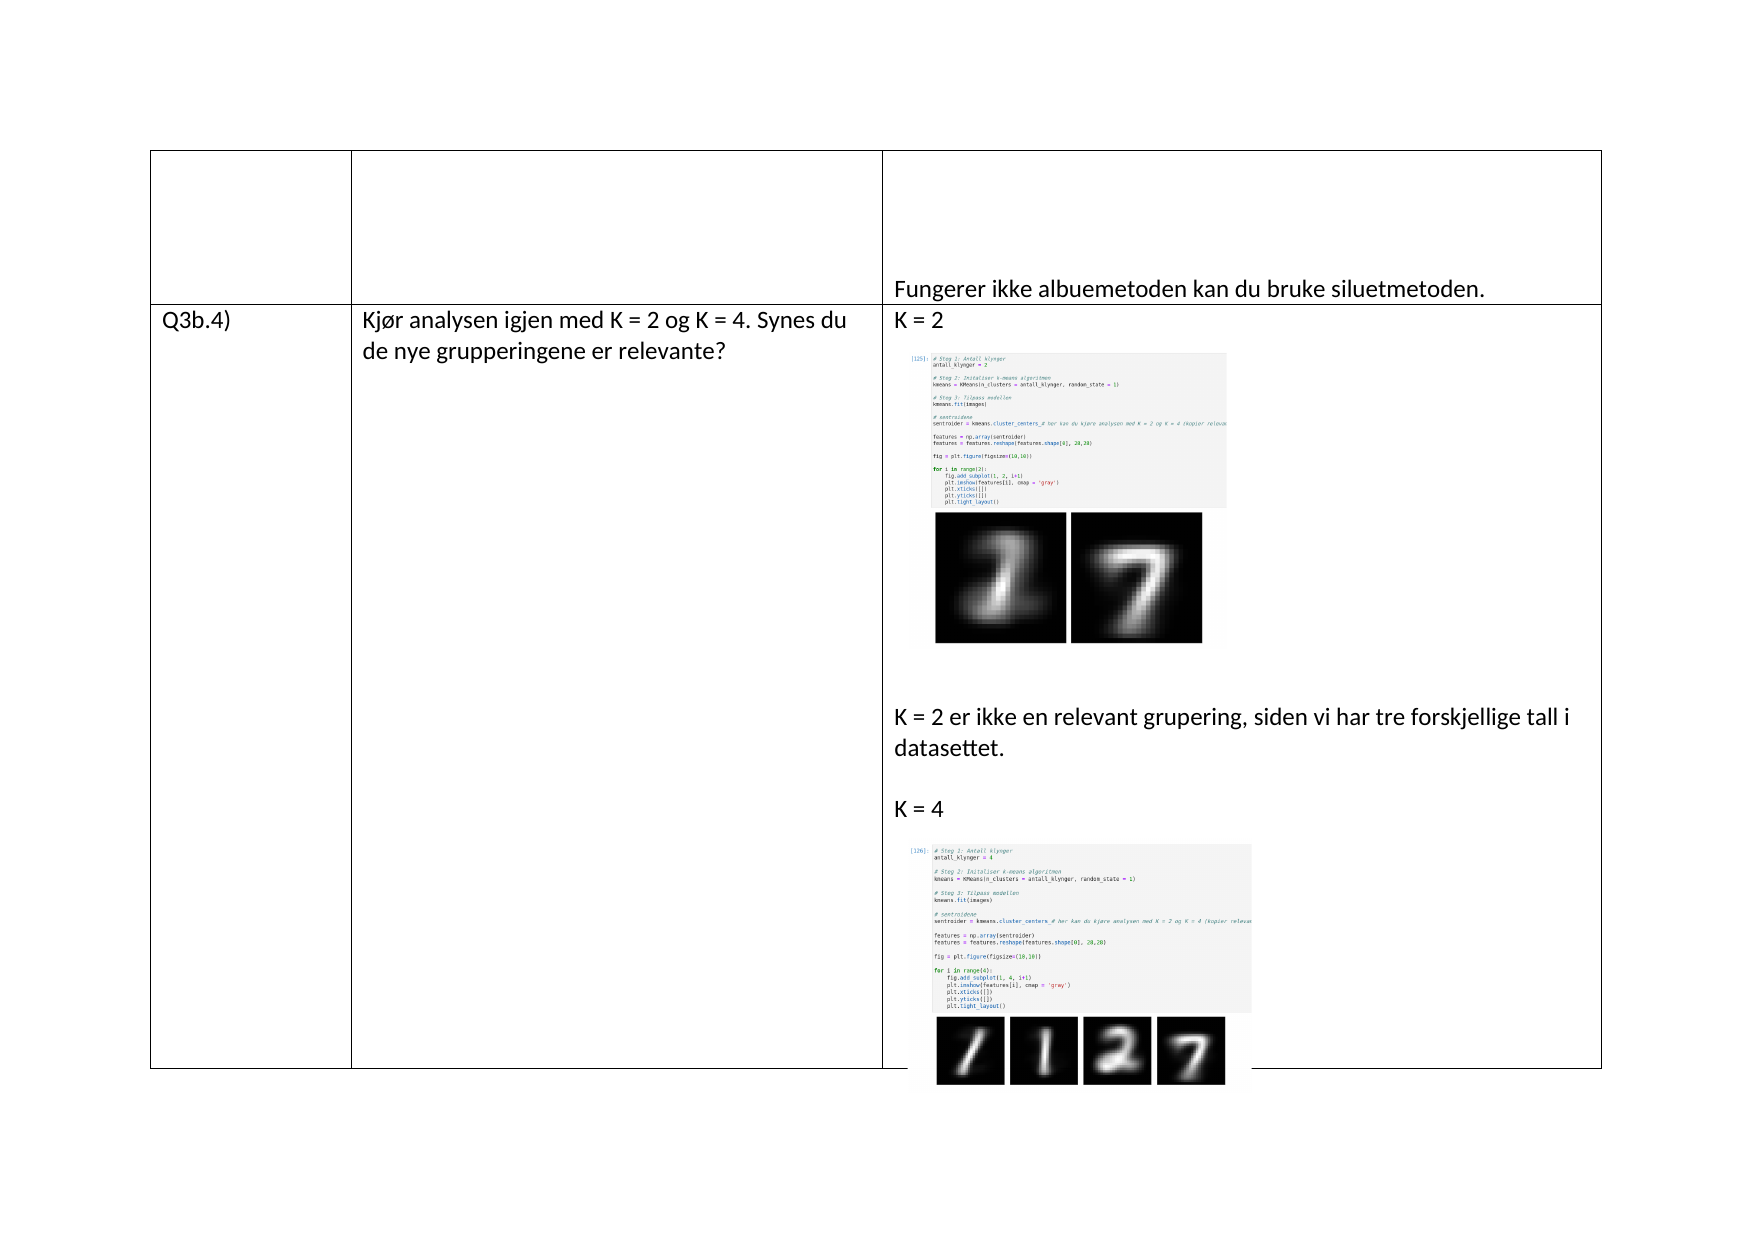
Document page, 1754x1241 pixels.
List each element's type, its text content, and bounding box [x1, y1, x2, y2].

table_cell [151, 151, 351, 304]
table_cell Fungerer ikke albuemetoden kan du bruke siluetmetoden. [883, 151, 1601, 304]
table_cell K = 2 K = 2 er ikke en relevant grupering, siden vi har tre forskjellige tall i datasettet. K = 4 [883, 305, 1601, 1068]
table_cell Kjør analysen igjen med K = 2 og K = 4. Synes du de nye grupperingene er relevante? [352, 305, 882, 1068]
table_cell Q3b.4) [151, 305, 351, 1068]
picture [908, 352, 1227, 649]
picture [907, 838, 1252, 1093]
table_cell [352, 151, 882, 304]
